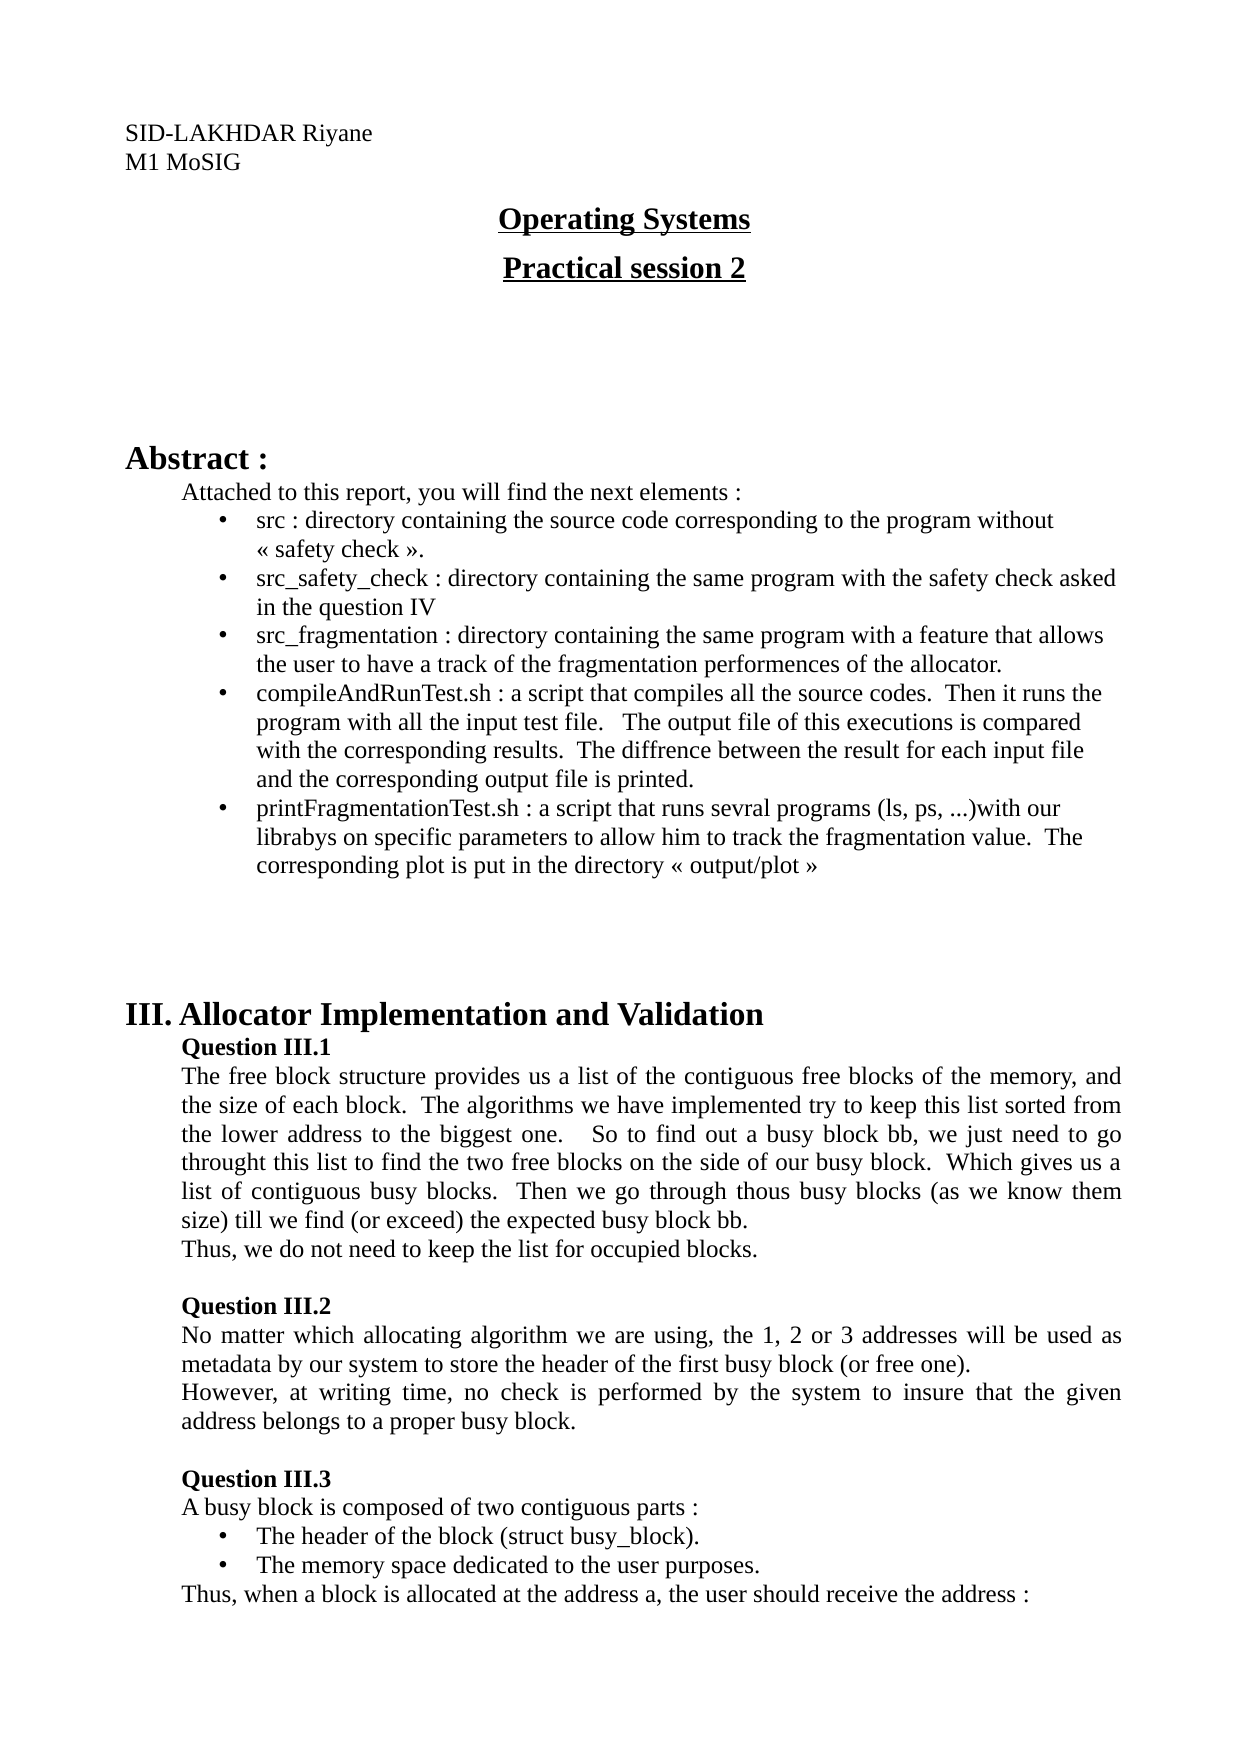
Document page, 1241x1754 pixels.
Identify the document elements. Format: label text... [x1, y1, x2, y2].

list src_fragmentation : directory containing the same program with a feature that allows the user to have a track of the fragmentation performences of the allocator. [219, 620, 1123, 678]
text III. Allocator Implementation and Validation [125, 994, 1123, 1032]
text Question III.2 [181, 1291, 1123, 1320]
text Question III.1 [181, 1032, 1123, 1061]
list The header of the block (struct busy_block). [219, 1521, 1123, 1550]
list printFragmentationTest.sh : a script that runs sevral programs (ls, ps, ...)with our librabys on specific parameters to allow him to track the fragmentation value. The corresponding plot is put in the directory « output/plot » [219, 793, 1123, 879]
text Question III.3 [181, 1464, 1123, 1492]
text However, at writing time, no check is performed by the system to insure that the given address belongs to a proper busy block. [181, 1377, 1123, 1435]
text Thus, we do not need to keep the list for occupied blocks. [181, 1234, 1123, 1262]
text The free block structure provides us a list of the contiguous free blocks of the memory, and the size of each block. The algorithms we have implemented try to keep this list sorted from the lower address to the biggest one. So to find out a busy block bb, we just need to go throught this list to find the two free blocks on the side of our busy block. Which gives us a list of contiguous busy blocks. Then we go through thous busy blocks (as we know them size) till we find (or exceed) the expected busy block bb. [181, 1061, 1123, 1234]
list The memory space dedicated to the user purposes. [219, 1550, 1123, 1579]
list src : directory containing the source code corresponding to the program without « safety check ». [219, 505, 1123, 563]
text Attached to this report, you will find the next elements : [181, 477, 1123, 505]
text M1 MoSIG [125, 147, 1123, 176]
list compileAndRunTest.sh : a script that compiles all the source codes. Then it runs the program with all the input test file. The output file of this executions is compared with the corresponding results. The diffrence between the result for each input file and the corresponding output file is printed. [219, 678, 1123, 793]
text Practical session 2 [125, 249, 1123, 285]
subtitle Operating Systems [125, 201, 1123, 237]
text No matter which allocating algorithm we are using, the 1, 2 or 3 addresses will be used as metadata by our system to store the header of the first busy block (or free one). [181, 1320, 1123, 1377]
text A busy block is composed of two contiguous parts : [181, 1492, 1123, 1521]
text Thus, when a block is allocated at the address a, the user should receive the address : [181, 1579, 1123, 1607]
text SID-LAKHDAR Riyane [125, 118, 1123, 147]
text Abstract : [125, 438, 1123, 477]
list src_safety_check : directory containing the same program with the safety check asked in the question IV [219, 563, 1123, 620]
